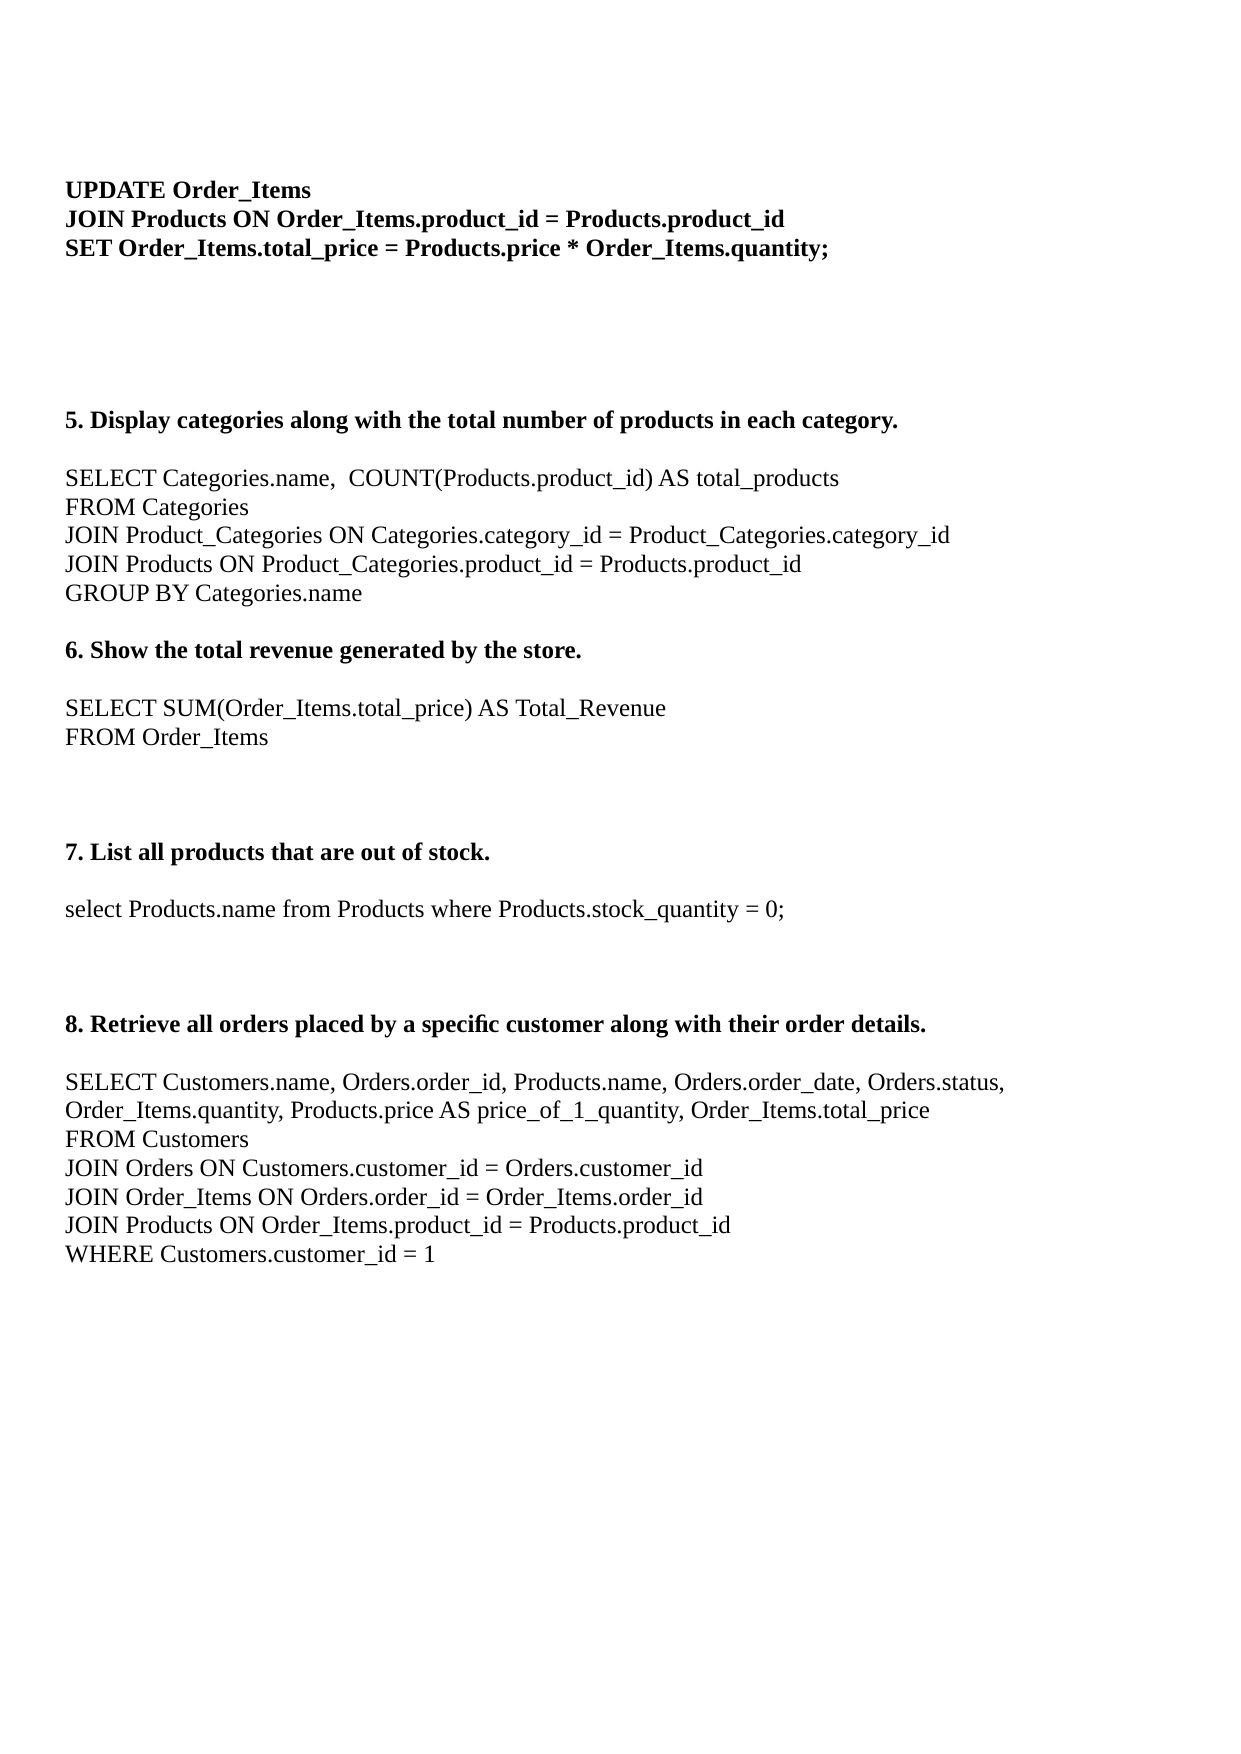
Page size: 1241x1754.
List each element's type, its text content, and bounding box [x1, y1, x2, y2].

text GROUP BY Categories.name [65, 578, 1205, 607]
text 6. Show the total revenue generated by the store. [65, 636, 1205, 664]
text FROM Order_Items [65, 722, 1205, 751]
text 5. Display categories along with the total number of products in each category. [65, 406, 1205, 434]
text SET Order_Items.total_price = Products.price * Order_Items.quantity; [65, 233, 1205, 262]
text JOIN Products ON Order_Items.product_id = Products.product_id [65, 204, 1205, 233]
text JOIN Orders ON Customers.customer_id = Orders.customer_id [65, 1153, 1205, 1182]
text UPDATE Order_Items [65, 176, 1205, 204]
text FROM Customers [65, 1124, 1205, 1153]
text JOIN Products ON Order_Items.product_id = Products.product_id [65, 1211, 1205, 1239]
text JOIN Products ON Product_Categories.product_id = Products.product_id [65, 549, 1205, 578]
text 8. Retrieve all orders placed by a speciﬁc customer along with their order details. [65, 1009, 1205, 1038]
text FROM Categories [65, 492, 1205, 521]
text JOIN Product_Categories ON Categories.category_id = Product_Categories.category_id [65, 521, 1205, 549]
text 7. List all products that are out of stock. [65, 837, 1205, 866]
text JOIN Order_Items ON Orders.order_id = Order_Items.order_id [65, 1182, 1205, 1211]
text SELECT Customers.name, Orders.order_id, Products.name, Orders.order_date, Orders.status, [65, 1067, 1205, 1096]
text Order_Items.quantity, Products.price AS price_of_1_quantity, Order_Items.total_price [65, 1096, 1205, 1124]
text SELECT Categories.name, COUNT(Products.product_id) AS total_products [65, 463, 1205, 492]
text SELECT SUM(Order_Items.total_price) AS Total_Revenue [65, 693, 1205, 722]
text select Products.name from Products where Products.stock_quantity = 0; [65, 894, 1205, 923]
text WHERE Customers.customer_id = 1 [65, 1239, 1205, 1268]
